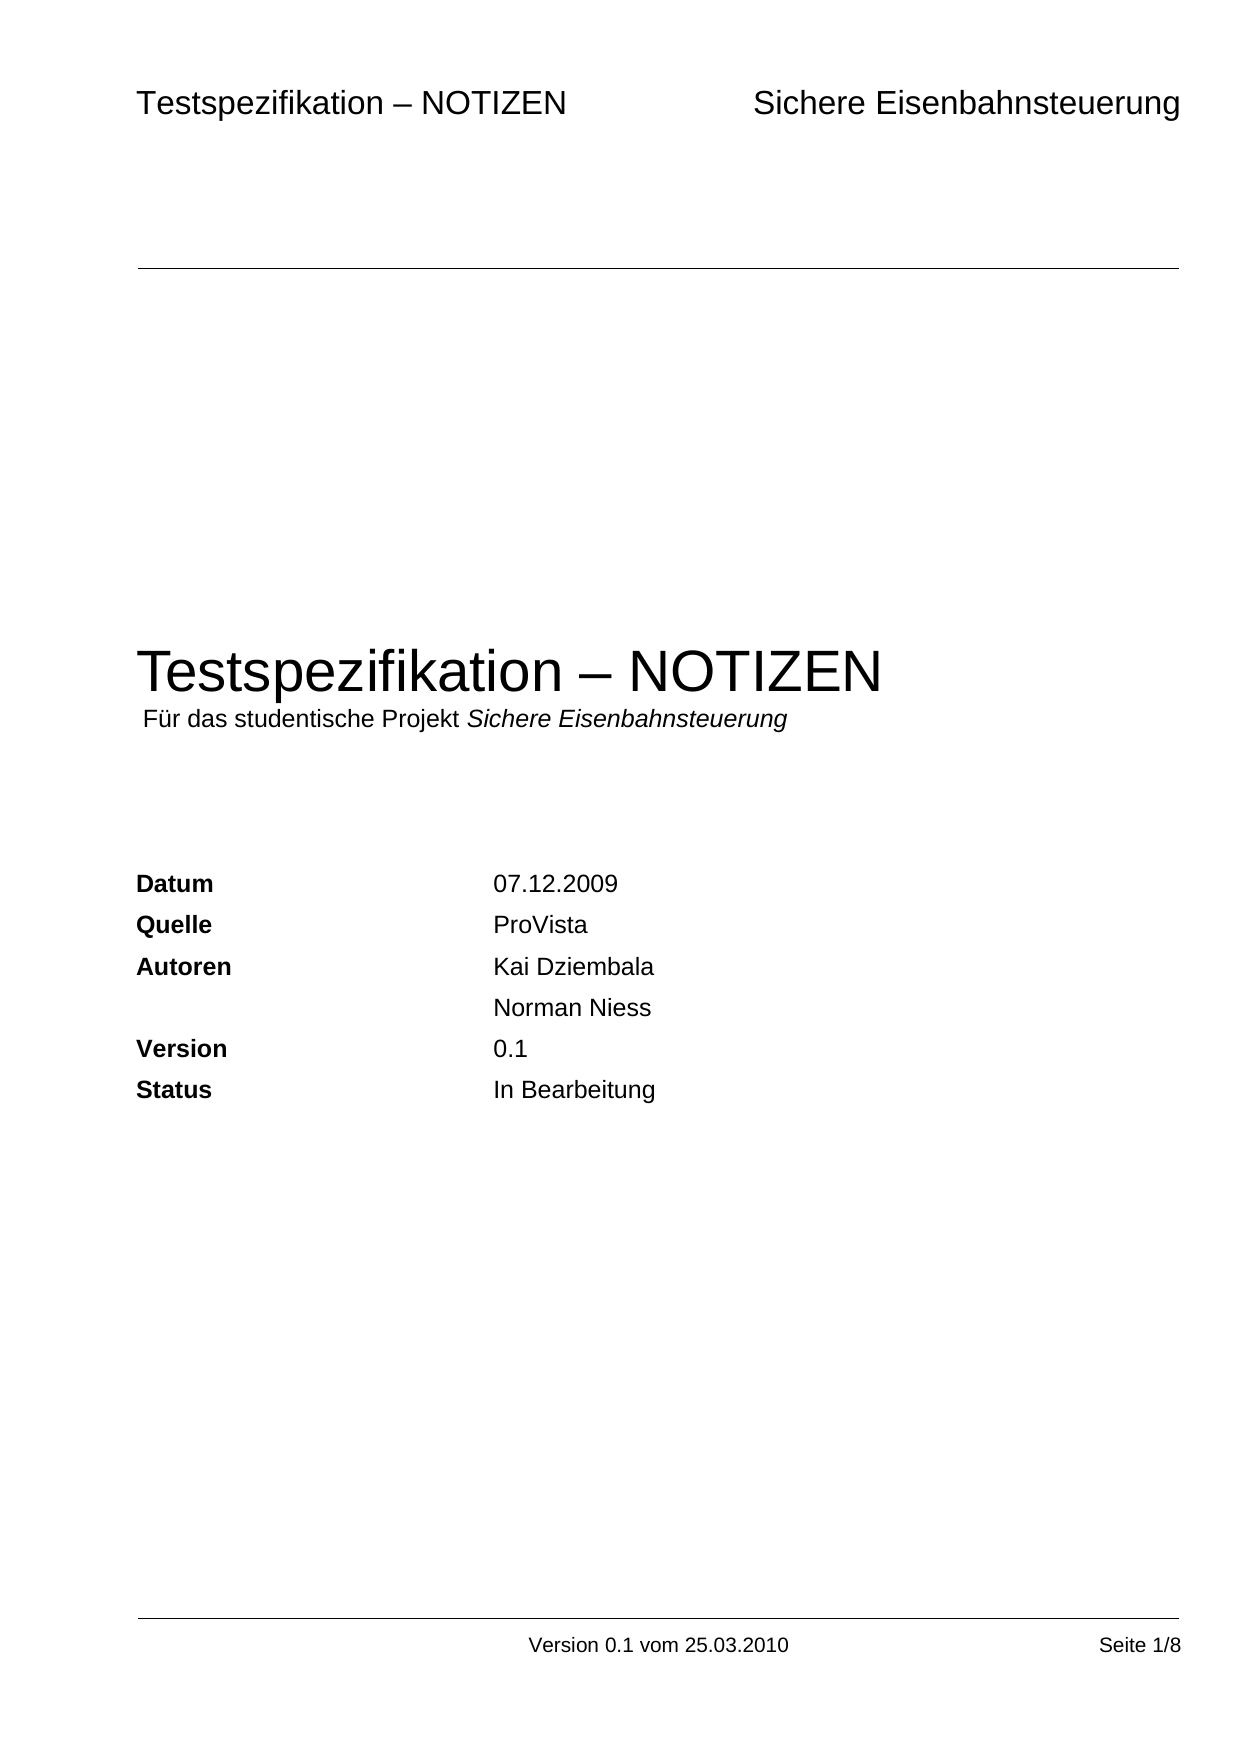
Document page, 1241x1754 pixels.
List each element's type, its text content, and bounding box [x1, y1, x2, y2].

text Quelle ProVista [136, 910, 1181, 939]
title Testspezifikation – NOTIZEN [136, 637, 1181, 704]
text Für das studentische Projekt Sichere Eisenbahnsteuerung [136, 704, 1181, 733]
text Norman Niess [136, 993, 1181, 1022]
text Version 0.1 [136, 1034, 1181, 1063]
text Status In Bearbeitung [136, 1075, 1181, 1104]
text Datum 07.12.2009 [136, 869, 1181, 898]
text Autoren Kai Dziembala [136, 952, 1181, 980]
